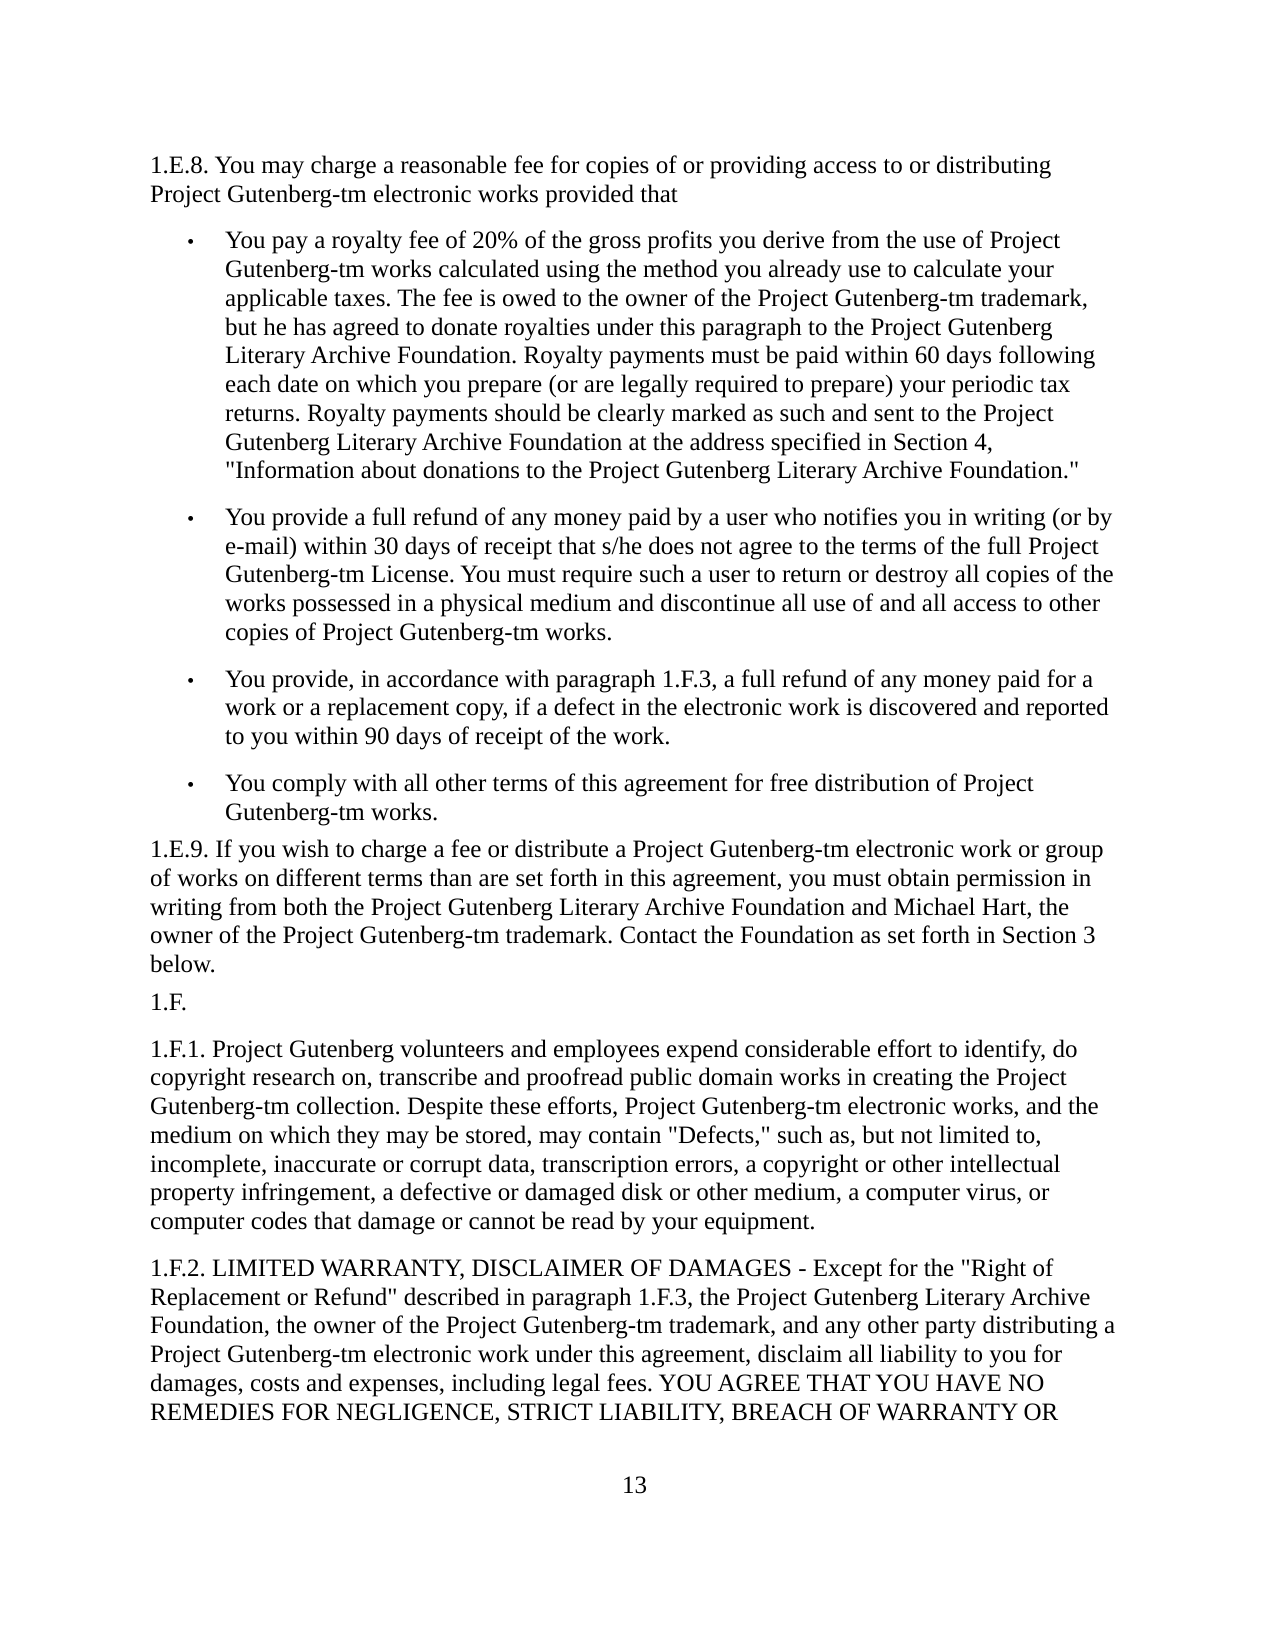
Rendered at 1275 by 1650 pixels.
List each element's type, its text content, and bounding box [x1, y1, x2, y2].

text 1.E.8. You may charge a reasonable fee for copies of or providing access to or distributing Project Gutenberg-tm electronic works provided that [150, 150, 1125, 207]
list You provide a full refund of any money paid by a user who notifies you in writing (or by e-mail) within 30 days of receipt that s/he does not agree to the terms of the full Project Gutenberg-tm License. You must require such a user to return or destroy all copies of the works possessed in a physical medium and discontinue all use of and all access to other copies of Project Gutenberg-tm works. [187, 502, 1125, 646]
list You pay a royalty fee of 20% of the gross profits you derive from the use of Project Gutenberg-tm works calculated using the method you already use to calculate your applicable taxes. The fee is owed to the owner of the Project Gutenberg-tm trademark, but he has agreed to donate royalties under this paragraph to the Project Gutenberg Literary Archive Foundation. Royalty payments must be paid within 60 days following each date on which you prepare (or are legally required to prepare) your periodic tax returns. Royalty payments should be clearly marked as such and sent to the Project Gutenberg Literary Archive Foundation at the address specified in Section 4, "Information about donations to the Project Gutenberg Literary Archive Foundation." [187, 225, 1125, 484]
text 1.F. [150, 987, 1125, 1016]
list You comply with all other terms of this agreement for free distribution of Project Gutenberg-tm works. [187, 768, 1125, 825]
text 1.F.1. Project Gutenberg volunteers and employees expend considerable effort to identify, do copyright research on, transcribe and proofread public domain works in creating the Project Gutenberg-tm collection. Despite these efforts, Project Gutenberg-tm electronic works, and the medium on which they may be stored, may contain "Defects," such as, but not limited to, incomplete, inaccurate or corrupt data, transcription errors, a copyright or other intellectual property infringement, a defective or damaged disk or other medium, a computer virus, or computer codes that damage or cannot be read by your equipment. [150, 1034, 1125, 1235]
text 1.E.9. If you wish to charge a fee or distribute a Project Gutenberg-tm electronic work or group of works on different terms than are set forth in this agreement, you must obtain permission in writing from both the Project Gutenberg Literary Archive Foundation and Michael Hart, the owner of the Project Gutenberg-tm trademark. Contact the Foundation as set forth in Section 3 below. [150, 834, 1125, 978]
text 1.F.2. LIMITED WARRANTY, DISCLAIMER OF DAMAGES - Except for the "Right of Replacement or Refund" described in paragraph 1.F.3, the Project Gutenberg Literary Archive Foundation, the owner of the Project Gutenberg-tm trademark, and any other party distributing a Project Gutenberg-tm electronic work under this agreement, disclaim all liability to you for damages, costs and expenses, including legal fees. YOU AGREE THAT YOU HAVE NO REMEDIES FOR NEGLIGENCE, STRICT LIABILITY, BREACH OF WARRANTY OR [150, 1253, 1125, 1425]
list You provide, in accordance with paragraph 1.F.3, a full refund of any money paid for a work or a replacement copy, if a defect in the electronic work is discovered and reported to you within 90 days of receipt of the work. [187, 664, 1125, 750]
